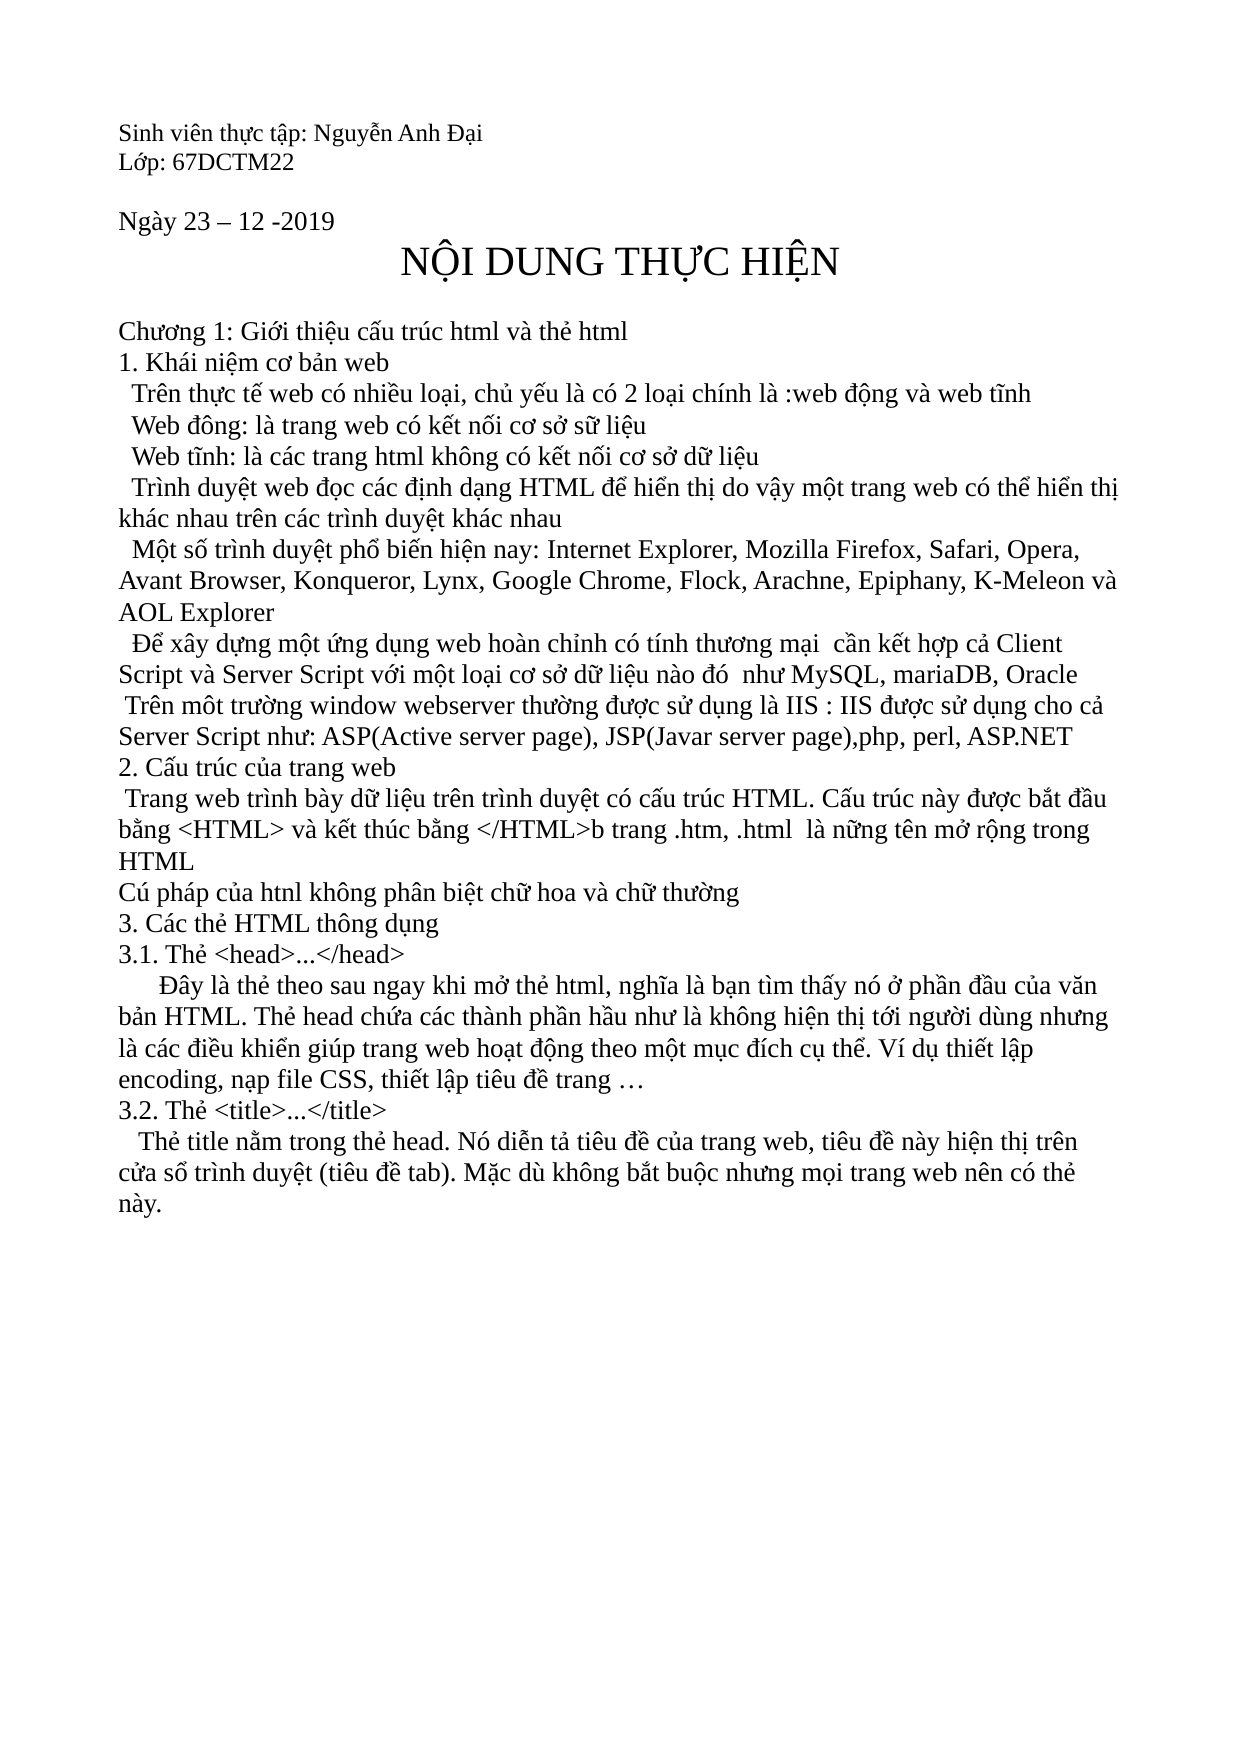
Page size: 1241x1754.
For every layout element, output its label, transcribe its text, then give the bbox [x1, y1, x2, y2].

text 2. Cấu trúc của trang web [118, 751, 1122, 782]
text Web đông: là trang web có kết nối cơ sở sữ liệu [118, 409, 1122, 440]
text Một số trình duyệt phổ biến hiện nay: Internet Explorer, Mozilla Firefox, Safari, Opera, Avant Browser, Konqueror, Lynx, Google Chrome, Flock, Arachne, Epiphany, K-Meleon và AOL Explorer [118, 533, 1122, 627]
text 3. Các thẻ HTML thông dụng [118, 907, 1122, 938]
text 3.2. Thẻ <title>...</title> [118, 1094, 1122, 1125]
text Đây là thẻ theo sau ngay khi mở thẻ html, nghĩa là bạn tìm thấy nó ở phần đầu của văn bản HTML. Thẻ head chứa các thành phần hầu như là không hiện thị tới người dùng nhưng là các điều khiển giúp trang web hoạt động theo một mục đích cụ thể. Ví dụ thiết lập encoding, nạp file CSS, thiết lập tiêu đề trang … [118, 969, 1122, 1094]
text Chương 1: Giới thiệu cấu trúc html và thẻ html [118, 315, 1122, 346]
text NỘI DUNG THỰC HIỆN [118, 236, 1122, 284]
text Trang web trình bày dữ liệu trên trình duyệt có cấu trúc HTML. Cấu trúc này được bắt đầu bằng <HTML> và kết thúc bằng </HTML>b trang .htm, .html là nững tên mở rộng trong HTML [118, 782, 1122, 876]
text 1. Khái niệm cơ bản web [118, 346, 1122, 378]
text Trên môt trường window webserver thường được sử dụng là IIS : IIS được sử dụng cho cả Server Script như: ASP(Active server page), JSP(Javar server page),php, perl, ASP.NET [118, 689, 1122, 751]
text Web tĩnh: là các trang html không có kết nối cơ sở dữ liệu [118, 440, 1122, 471]
text Thẻ title nằm trong thẻ head. Nó diễn tả tiêu đề của trang web, tiêu đề này hiện thị trên cửa sổ trình duyệt (tiêu đề tab). Mặc dù không bắt buộc nhưng mọi trang web nên có thẻ này. [118, 1125, 1122, 1218]
text Trình duyệt web đọc các định dạng HTML để hiển thị do vậy một trang web có thể hiển thị khác nhau trên các trình duyệt khác nhau [118, 471, 1122, 533]
text 3.1. Thẻ <head>...</head> [118, 938, 1122, 969]
text Cú pháp của htnl không phân biệt chữ hoa và chữ thường [118, 876, 1122, 907]
text Để xây dựng một ứng dụng web hoàn chỉnh có tính thương mại cần kết hợp cả Client Script và Server Script với một loại cơ sở dữ liệu nào đó như MySQL, mariaDB, Oracle [118, 627, 1122, 689]
text Ngày 23 – 12 -2019 [118, 205, 1122, 236]
text Trên thực tế web có nhiều loại, chủ yếu là có 2 loại chính là :web động và web tĩnh [118, 378, 1122, 409]
